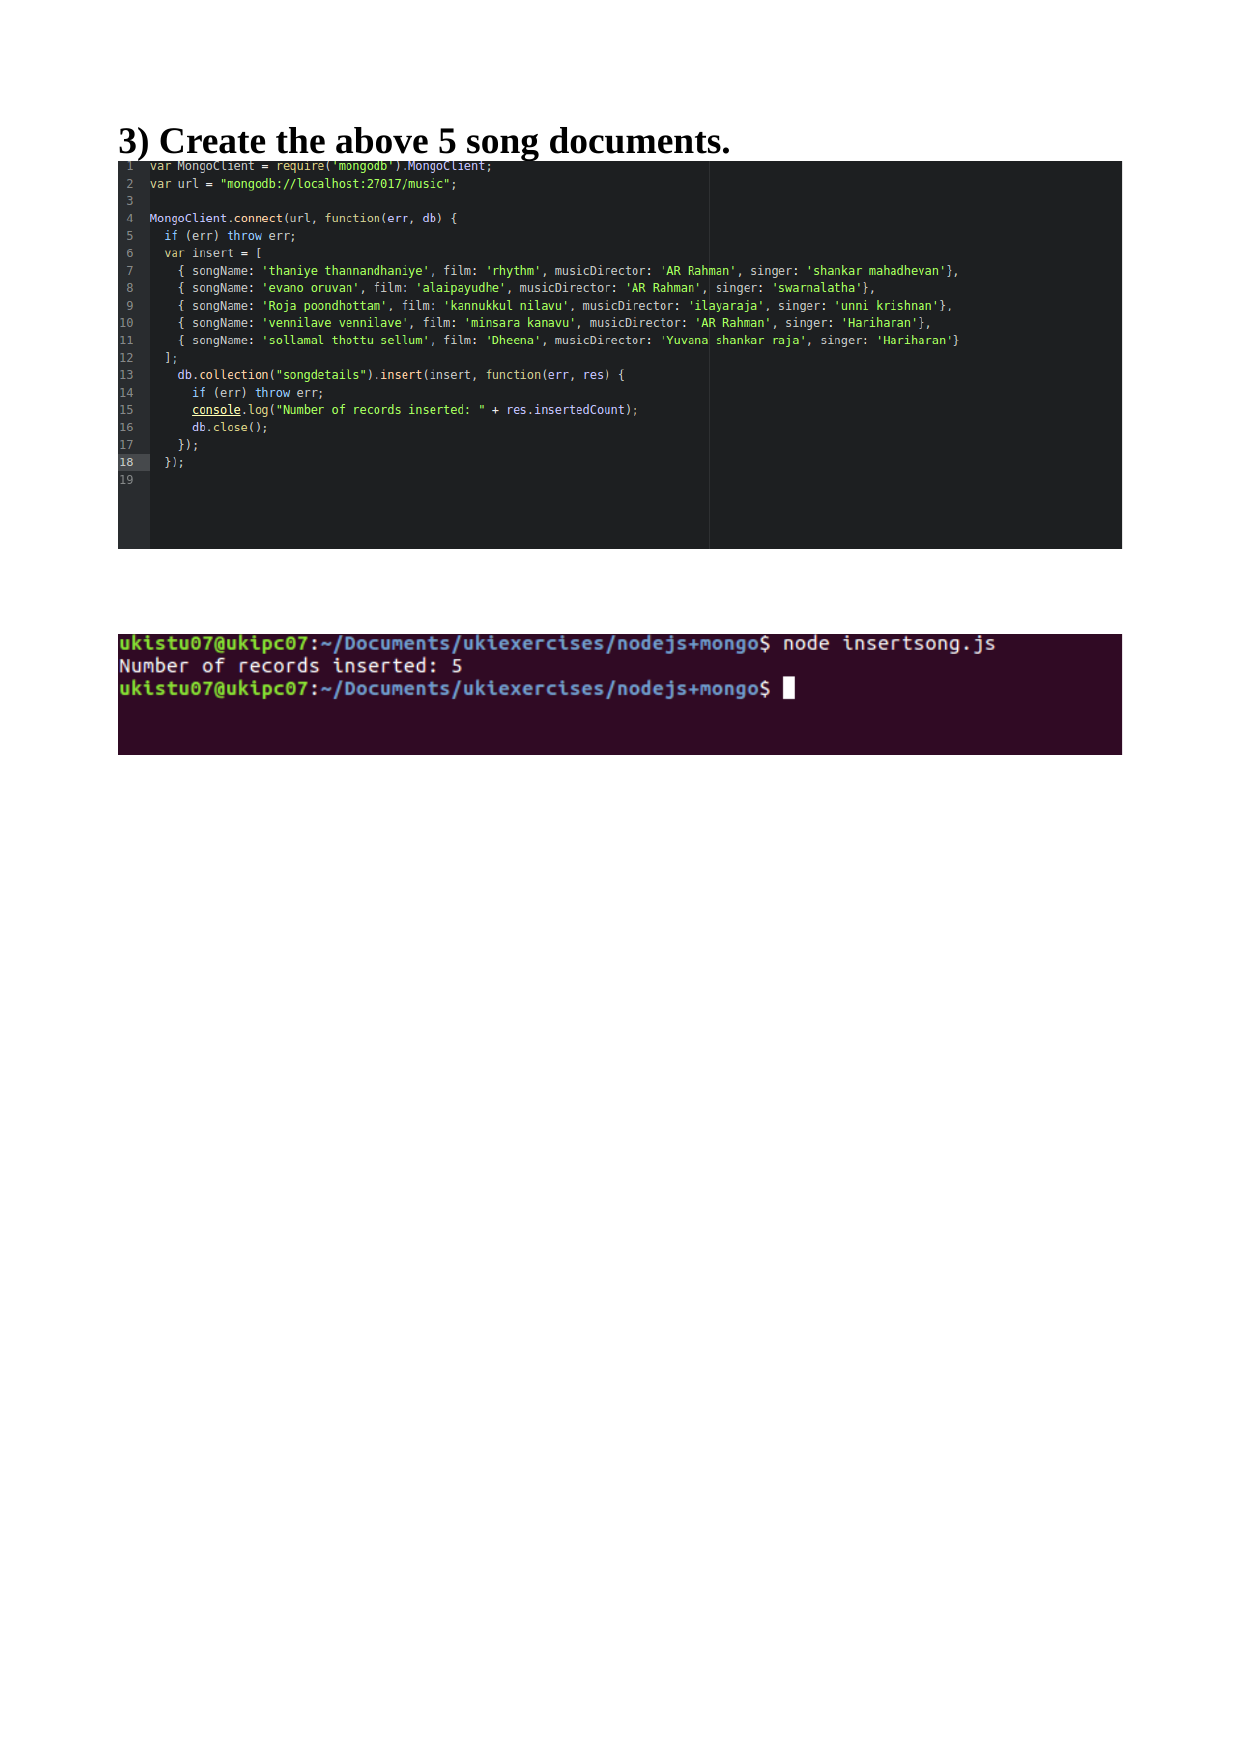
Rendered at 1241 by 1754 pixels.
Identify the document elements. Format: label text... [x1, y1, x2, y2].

picture [118, 634, 1123, 755]
picture [118, 161, 1123, 549]
text 3) Create the above 5 song documents. [118, 118, 1122, 161]
